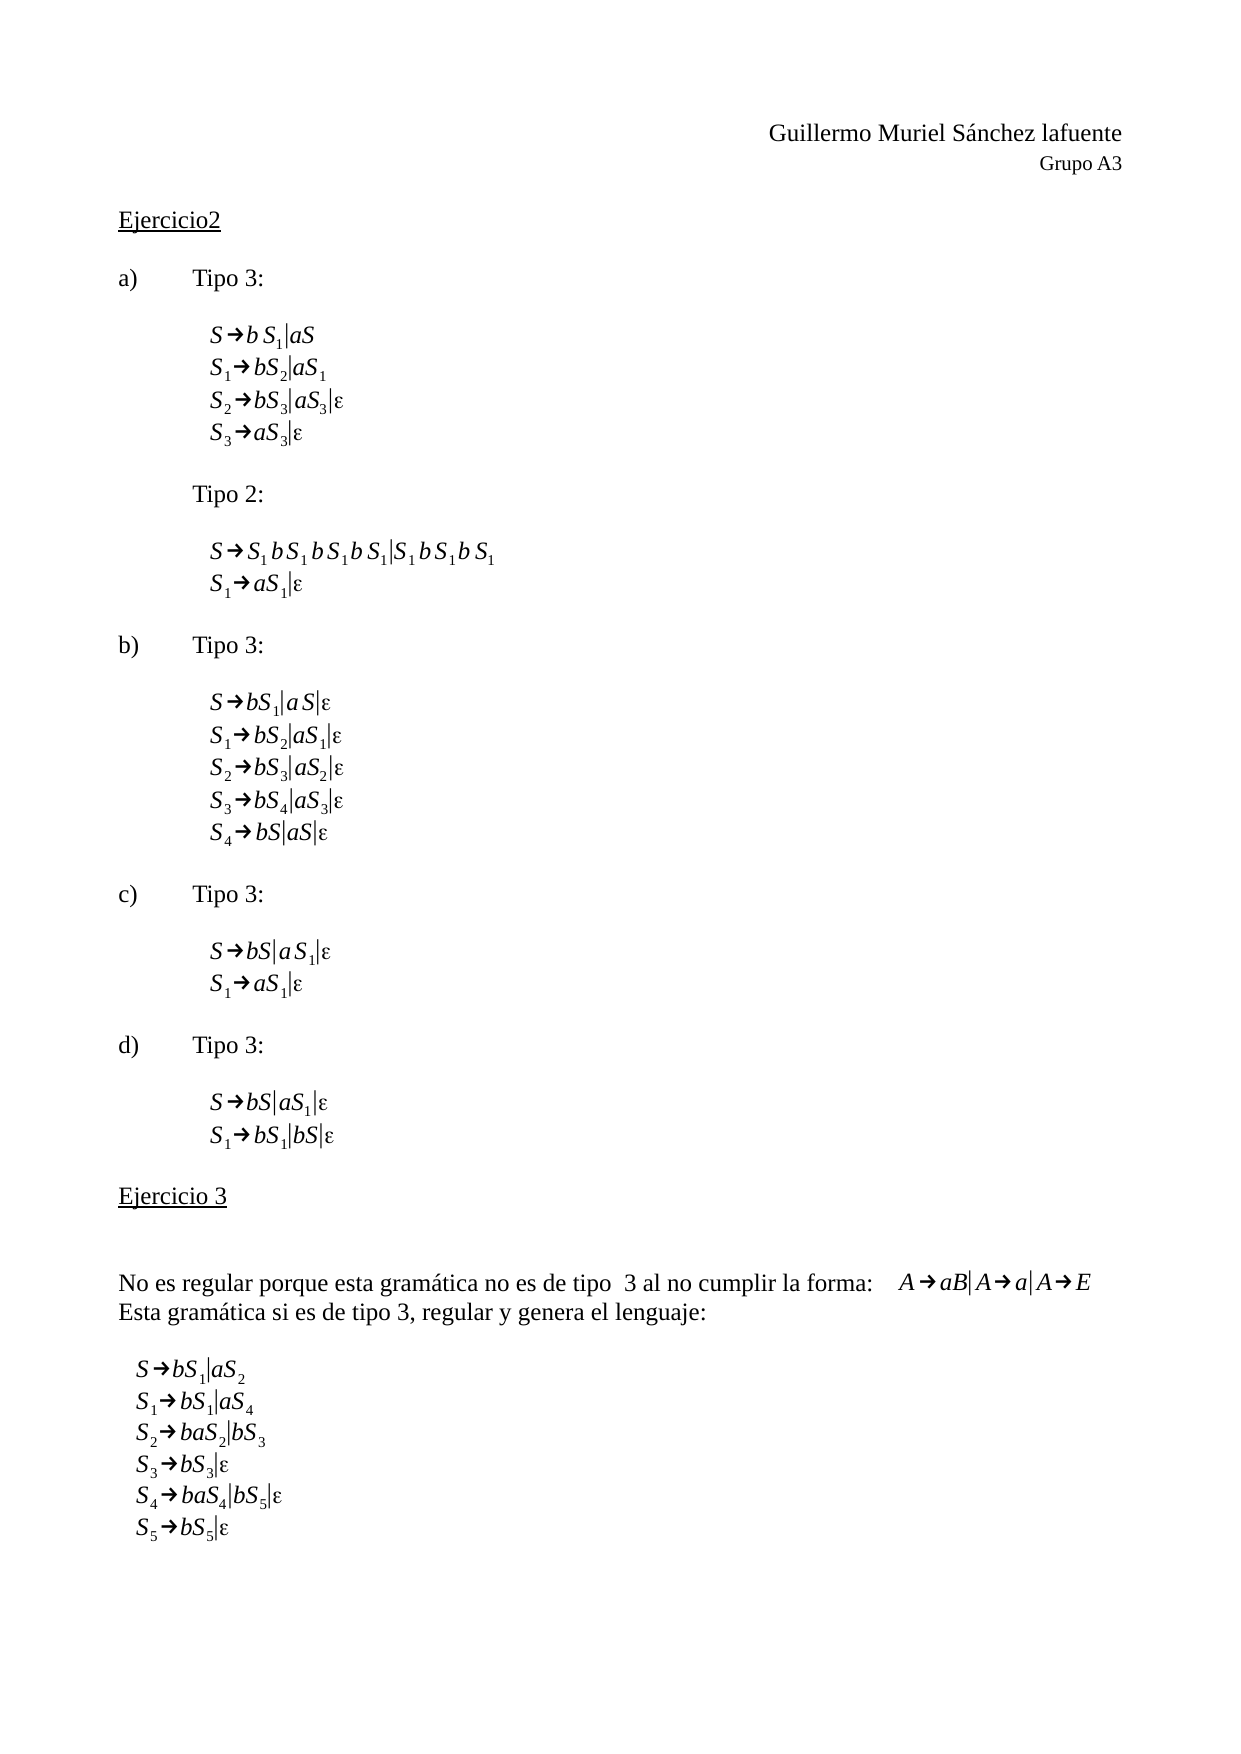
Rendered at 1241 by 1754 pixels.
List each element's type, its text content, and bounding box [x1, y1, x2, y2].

text Esta gramática si es de tipo 3, regular y genera el lenguaje: [118, 1297, 1122, 1326]
text No es regular porque esta gramática no es de tipo 3 al no cumplir la forma: [118, 1268, 1122, 1297]
text b) Tipo 3: [118, 630, 1122, 659]
text a) Tipo 3: [118, 263, 1122, 291]
text Ejercicio 3 [118, 1181, 1122, 1210]
text Tipo 2: [118, 479, 1122, 508]
text Ejercicio2 [118, 205, 1122, 234]
text c) Tipo 3: [118, 879, 1122, 908]
text d) Tipo 3: [118, 1030, 1122, 1059]
